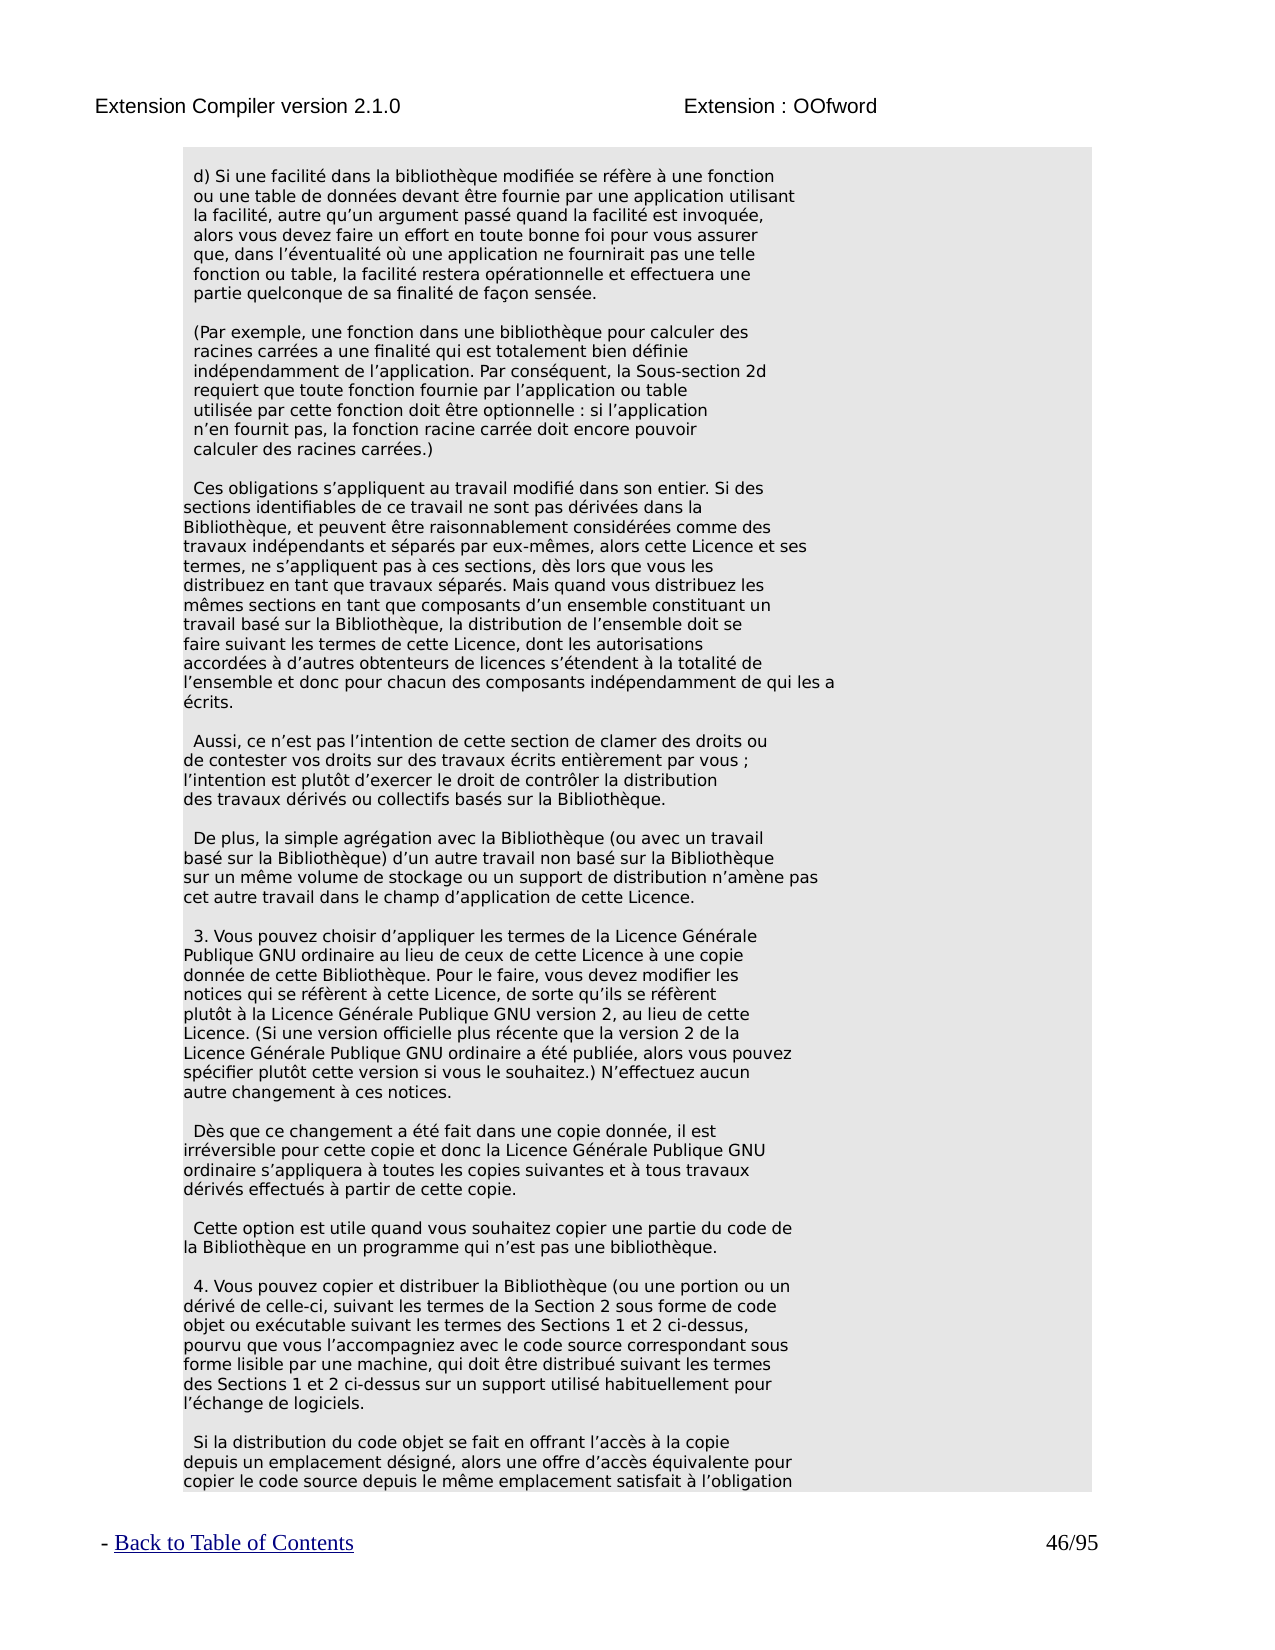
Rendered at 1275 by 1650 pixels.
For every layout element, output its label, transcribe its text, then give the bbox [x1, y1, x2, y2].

text distribuez en tant que travaux séparés. Mais quand vous distribuez les [183, 576, 1092, 596]
text spécifier plutôt cette version si vous le souhaitez.) N’effectuez aucun [183, 1063, 1092, 1082]
text requiert que toute fonction fournie par l’application ou table [183, 381, 1092, 401]
text plutôt à la Licence Générale Publique GNU version 2, au lieu de cette [183, 1004, 1092, 1024]
text partie quelconque de sa finalité de façon sensée. [183, 284, 1092, 303]
text racines carrées a une finalité qui est totalement bien définie [183, 342, 1092, 362]
text 4. Vous pouvez copier et distribuer la Bibliothèque (ou une portion ou un [183, 1277, 1092, 1297]
text indépendamment de l’application. Par conséquent, la Sous-section 2d [183, 362, 1092, 381]
text ordinaire s’appliquera à toutes les copies suivantes et à tous travaux [183, 1160, 1092, 1180]
text l’échange de logiciels. [183, 1394, 1092, 1414]
text sections identifiables de ce travail ne sont pas dérivées dans la [183, 498, 1092, 518]
text basé sur la Bibliothèque) d’un autre travail non basé sur la Bibliothèque [183, 849, 1092, 868]
text la facilité, autre qu’un argument passé quand la facilité est invoquée, [183, 206, 1092, 225]
text Dès que ce changement a été fait dans une copie donnée, il est [183, 1121, 1092, 1141]
text utilisée par cette fonction doit être optionnelle : si l’application [183, 401, 1092, 420]
text cet autre travail dans le champ d’application de cette Licence. [183, 888, 1092, 907]
text fonction ou table, la facilité restera opérationnelle et effectuera une [183, 264, 1092, 284]
text des travaux dérivés ou collectifs basés sur la Bibliothèque. [183, 790, 1092, 810]
text termes, ne s’appliquent pas à ces sections, dès lors que vous les [183, 557, 1092, 576]
text forme lisible par une machine, qui doit être distribué suivant les termes [183, 1355, 1092, 1375]
text Ces obligations s’appliquent au travail modifié dans son entier. Si des [183, 479, 1092, 498]
text dérivés effectués à partir de cette copie. [183, 1180, 1092, 1199]
text Cette option est utile quand vous souhaitez copier une partie du code de [183, 1219, 1092, 1238]
text sur un même volume de stockage ou un support de distribution n’amène pas [183, 868, 1092, 888]
text Si la distribution du code objet se fait en offrant l’accès à la copie [183, 1433, 1092, 1453]
text Aussi, ce n’est pas l’intention de cette section de clamer des droits ou [183, 732, 1092, 751]
text 3. Vous pouvez choisir d’appliquer les termes de la Licence Générale [183, 927, 1092, 946]
text (Par exemple, une fonction dans une bibliothèque pour calculer des [183, 323, 1092, 342]
text De plus, la simple agrégation avec la Bibliothèque (ou avec un travail [183, 829, 1092, 849]
text pourvu que vous l’accompagniez avec le code source correspondant sous [183, 1336, 1092, 1355]
text Licence Générale Publique GNU ordinaire a été publiée, alors vous pouvez [183, 1043, 1092, 1063]
text mêmes sections en tant que composants d’un ensemble constituant un [183, 596, 1092, 615]
text d) Si une facilité dans la bibliothèque modifiée se réfère à une fonction [183, 167, 1092, 186]
text Licence. (Si une version officielle plus récente que la version 2 de la [183, 1024, 1092, 1043]
text l’intention est plutôt d’exercer le droit de contrôler la distribution [183, 771, 1092, 790]
text donnée de cette Bibliothèque. Pour le faire, vous devez modifier les [183, 966, 1092, 985]
text Bibliothèque, et peuvent être raisonnablement considérées comme des [183, 518, 1092, 537]
text n’en fournit pas, la fonction racine carrée doit encore pouvoir [183, 420, 1092, 440]
text écrits. [183, 693, 1092, 712]
text autre changement à ces notices. [183, 1082, 1092, 1102]
text accordées à d’autres obtenteurs de licences s’étendent à la totalité de [183, 654, 1092, 673]
text la Bibliothèque en un programme qui n’est pas une bibliothèque. [183, 1238, 1092, 1258]
text copier le code source depuis le même emplacement satisfait à l’obligation [183, 1472, 1092, 1492]
text faire suivant les termes de cette Licence, dont les autorisations [183, 634, 1092, 654]
text notices qui se réfèrent à cette Licence, de sorte qu’ils se réfèrent [183, 985, 1092, 1004]
text irréversible pour cette copie et donc la Licence Générale Publique GNU [183, 1141, 1092, 1160]
text l’ensemble et donc pour chacun des composants indépendamment de qui les a [183, 673, 1092, 693]
text Publique GNU ordinaire au lieu de ceux de cette Licence à une copie [183, 946, 1092, 966]
text calculer des racines carrées.) [183, 440, 1092, 459]
text que, dans l’éventualité où une application ne fournirait pas une telle [183, 245, 1092, 264]
text objet ou exécutable suivant les termes des Sections 1 et 2 ci-dessus, [183, 1316, 1092, 1336]
text dérivé de celle-ci, suivant les termes de la Section 2 sous forme de code [183, 1297, 1092, 1316]
text des Sections 1 et 2 ci-dessus sur un support utilisé habituellement pour [183, 1375, 1092, 1394]
text travaux indépendants et séparés par eux-mêmes, alors cette Licence et ses [183, 537, 1092, 557]
text ou une table de données devant être fournie par une application utilisant [183, 186, 1092, 206]
text depuis un emplacement désigné, alors une offre d’accès équivalente pour [183, 1453, 1092, 1472]
text travail basé sur la Bibliothèque, la distribution de l’ensemble doit se [183, 615, 1092, 634]
text de contester vos droits sur des travaux écrits entièrement par vous ; [183, 751, 1092, 771]
text alors vous devez faire un effort en toute bonne foi pour vous assurer [183, 225, 1092, 245]
